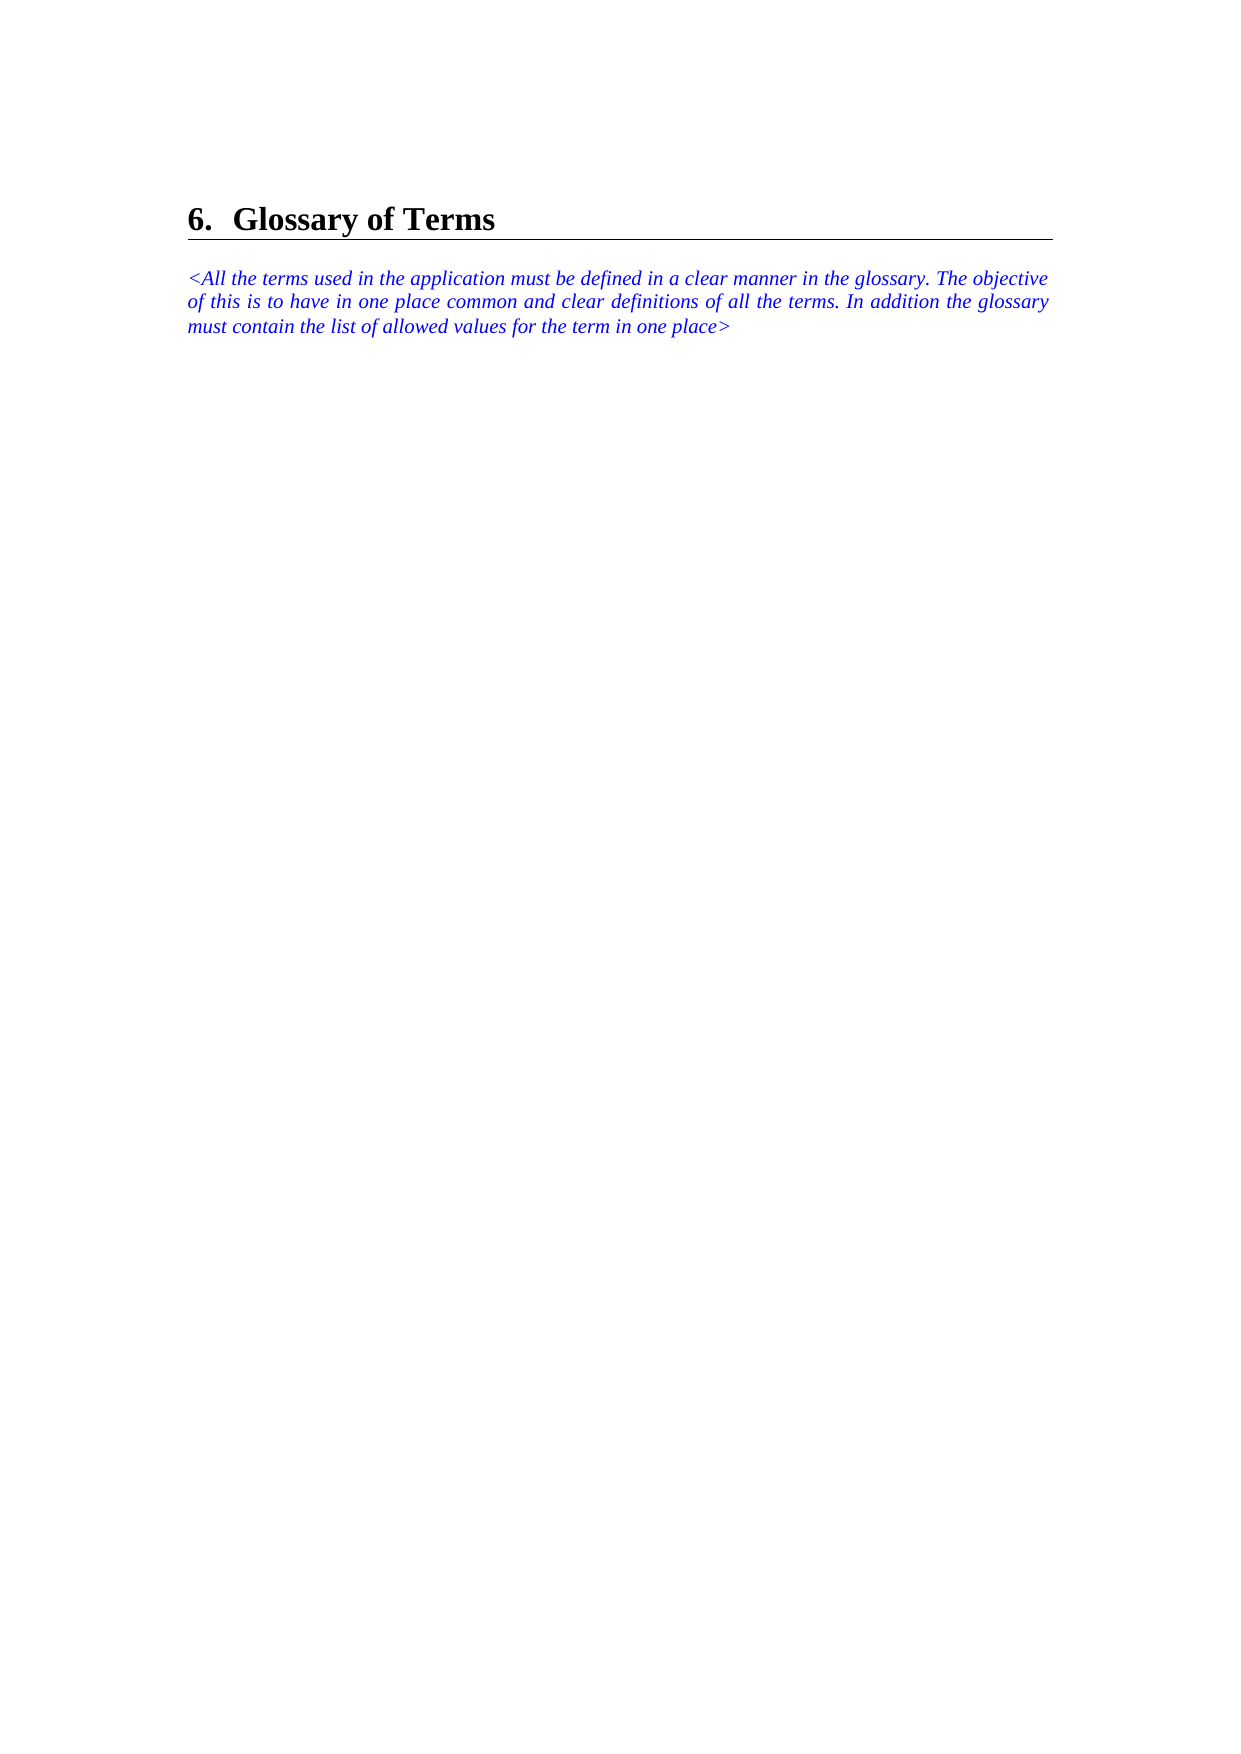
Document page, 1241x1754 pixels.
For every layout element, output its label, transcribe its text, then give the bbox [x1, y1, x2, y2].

text <All the terms used in the application must be defined in a clear manner in the glossary. The objective of this is to have in one place common and clear definitions of all the terms. In addition the glossary must contain the list of allowed values for the term in one place> [187, 265, 1053, 338]
subtitle Glossary of Terms [187, 199, 1053, 240]
